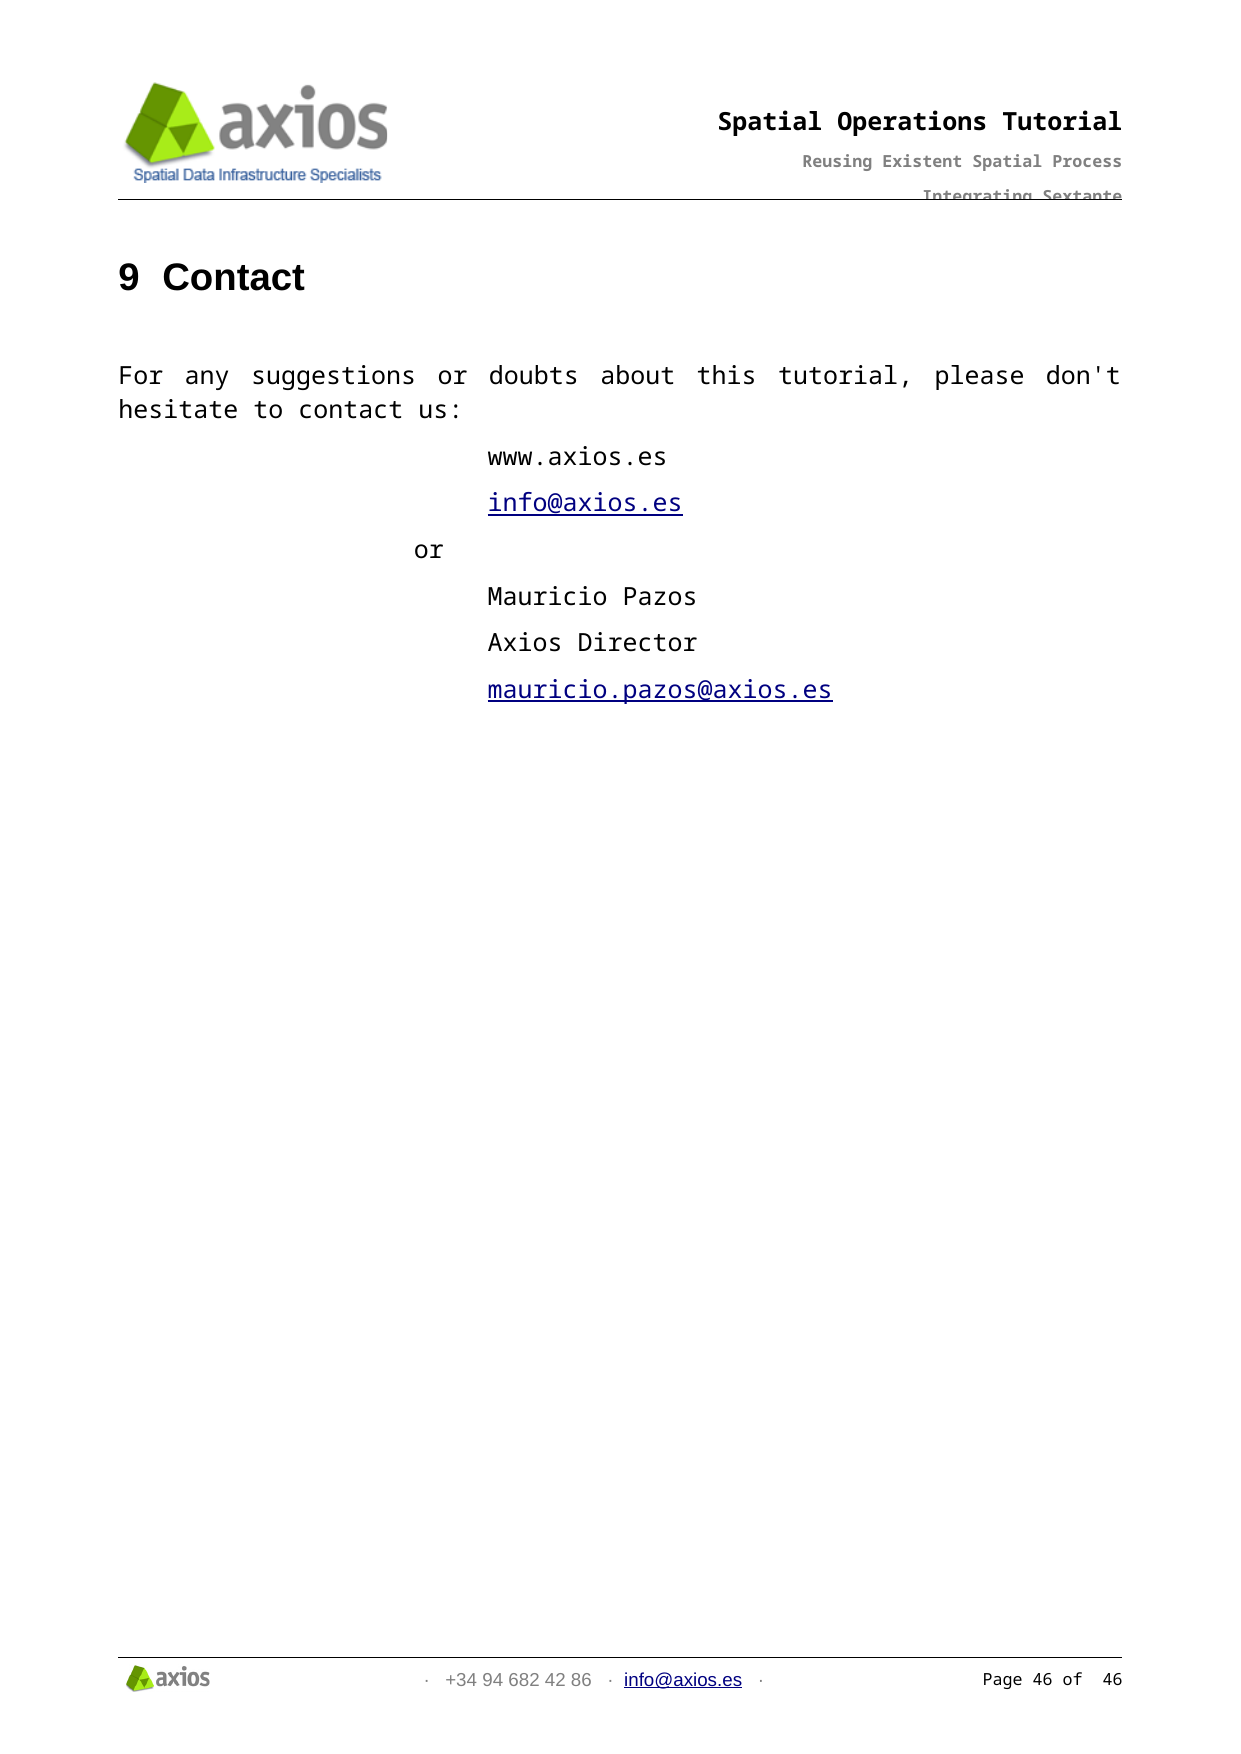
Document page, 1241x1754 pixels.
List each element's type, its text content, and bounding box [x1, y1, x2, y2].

text Mauricio Pazos [118, 578, 1122, 612]
picture [126, 1664, 210, 1692]
text www.axios.es [118, 438, 1122, 472]
text or [118, 532, 1122, 566]
text info@axios.es [118, 485, 1122, 519]
text Axios Director [118, 625, 1122, 659]
picture [121, 81, 388, 183]
text mauricio.pazos@axios.es [118, 671, 1122, 705]
text For any suggestions or doubts about this tutorial, please don't hesitate to contact us: [118, 358, 1122, 426]
subtitle Contact [118, 255, 1122, 299]
